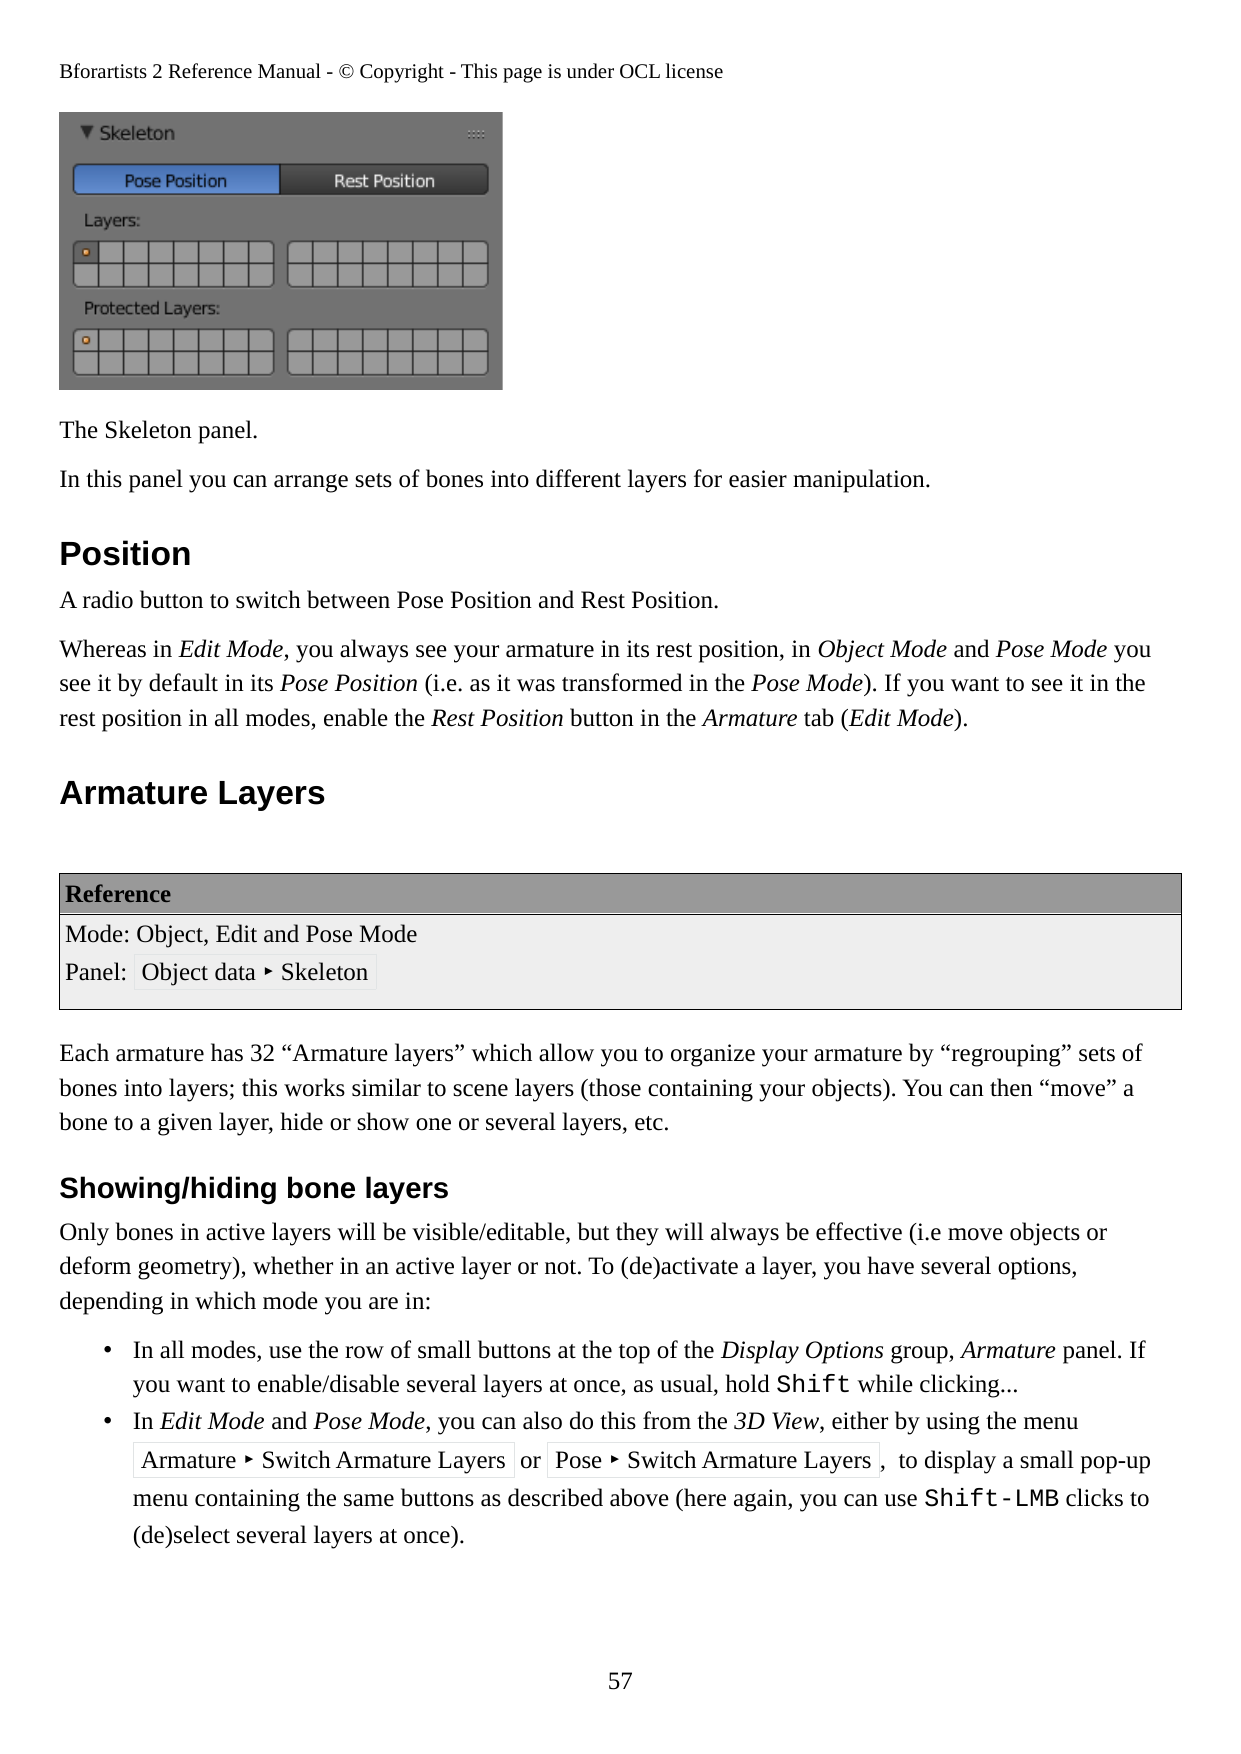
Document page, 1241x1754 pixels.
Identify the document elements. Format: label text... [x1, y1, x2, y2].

list In Edit Mode and Pose Mode, you can also do this from the 3D View, either by using the menu Armature ‣ Switch Armature Layers or Pose ‣ Switch Armature Layers, to display a small pop-up menu containing the same buttons as described above (here again, you can use Shift-LMB clicks to (de)select several layers at once). [103, 1406, 1181, 1548]
text Only bones in active layers will be visible/editable, but they will always be effective (i.e move objects or deform geometry), whether in an active layer or not. To (de)activate a layer, you have several options, depending in which mode you are in: [59, 1217, 1181, 1315]
picture [59, 112, 503, 390]
subtitle Showing/hiding bone layers [59, 1171, 1181, 1204]
text In this panel you can arrange sets of bones into different layers for easier manipulation. [59, 464, 1181, 493]
table_header Reference [60, 874, 1181, 913]
text The Skeleton panel. [59, 415, 1181, 444]
subtitle Position [59, 534, 1181, 572]
text A radio button to switch between Pose Position and Rest Position. [59, 585, 1181, 614]
text Each armature has 32 “Armature layers” which allow you to organize your armature by “regrouping” sets of bones into layers; this works similar to scene layers (those containing your objects). You can then “move” a bone to a given layer, hide or show one or several layers, etc. [59, 1038, 1181, 1136]
table_cell Mode: Object, Edit and Pose Mode Panel: Object data ‣ Skeleton [60, 915, 1181, 1009]
subtitle Armature Layers [59, 773, 1181, 812]
text Whereas in Edit Mode, you always see your armature in its rest position, in Object Mode and Pose Mode you see it by default in its Pose Position (i.e. as it was transformed in the Pose Mode). If you want to see it in the rest position in all modes, enable the Rest Position button in the Armature tab (Edit Mode). [59, 634, 1181, 732]
list In all modes, use the row of small buttons at the top of the Display Options group, Armature panel. If you want to enable/disable several layers at once, as usual, hold Shift while clicking... [103, 1335, 1181, 1400]
